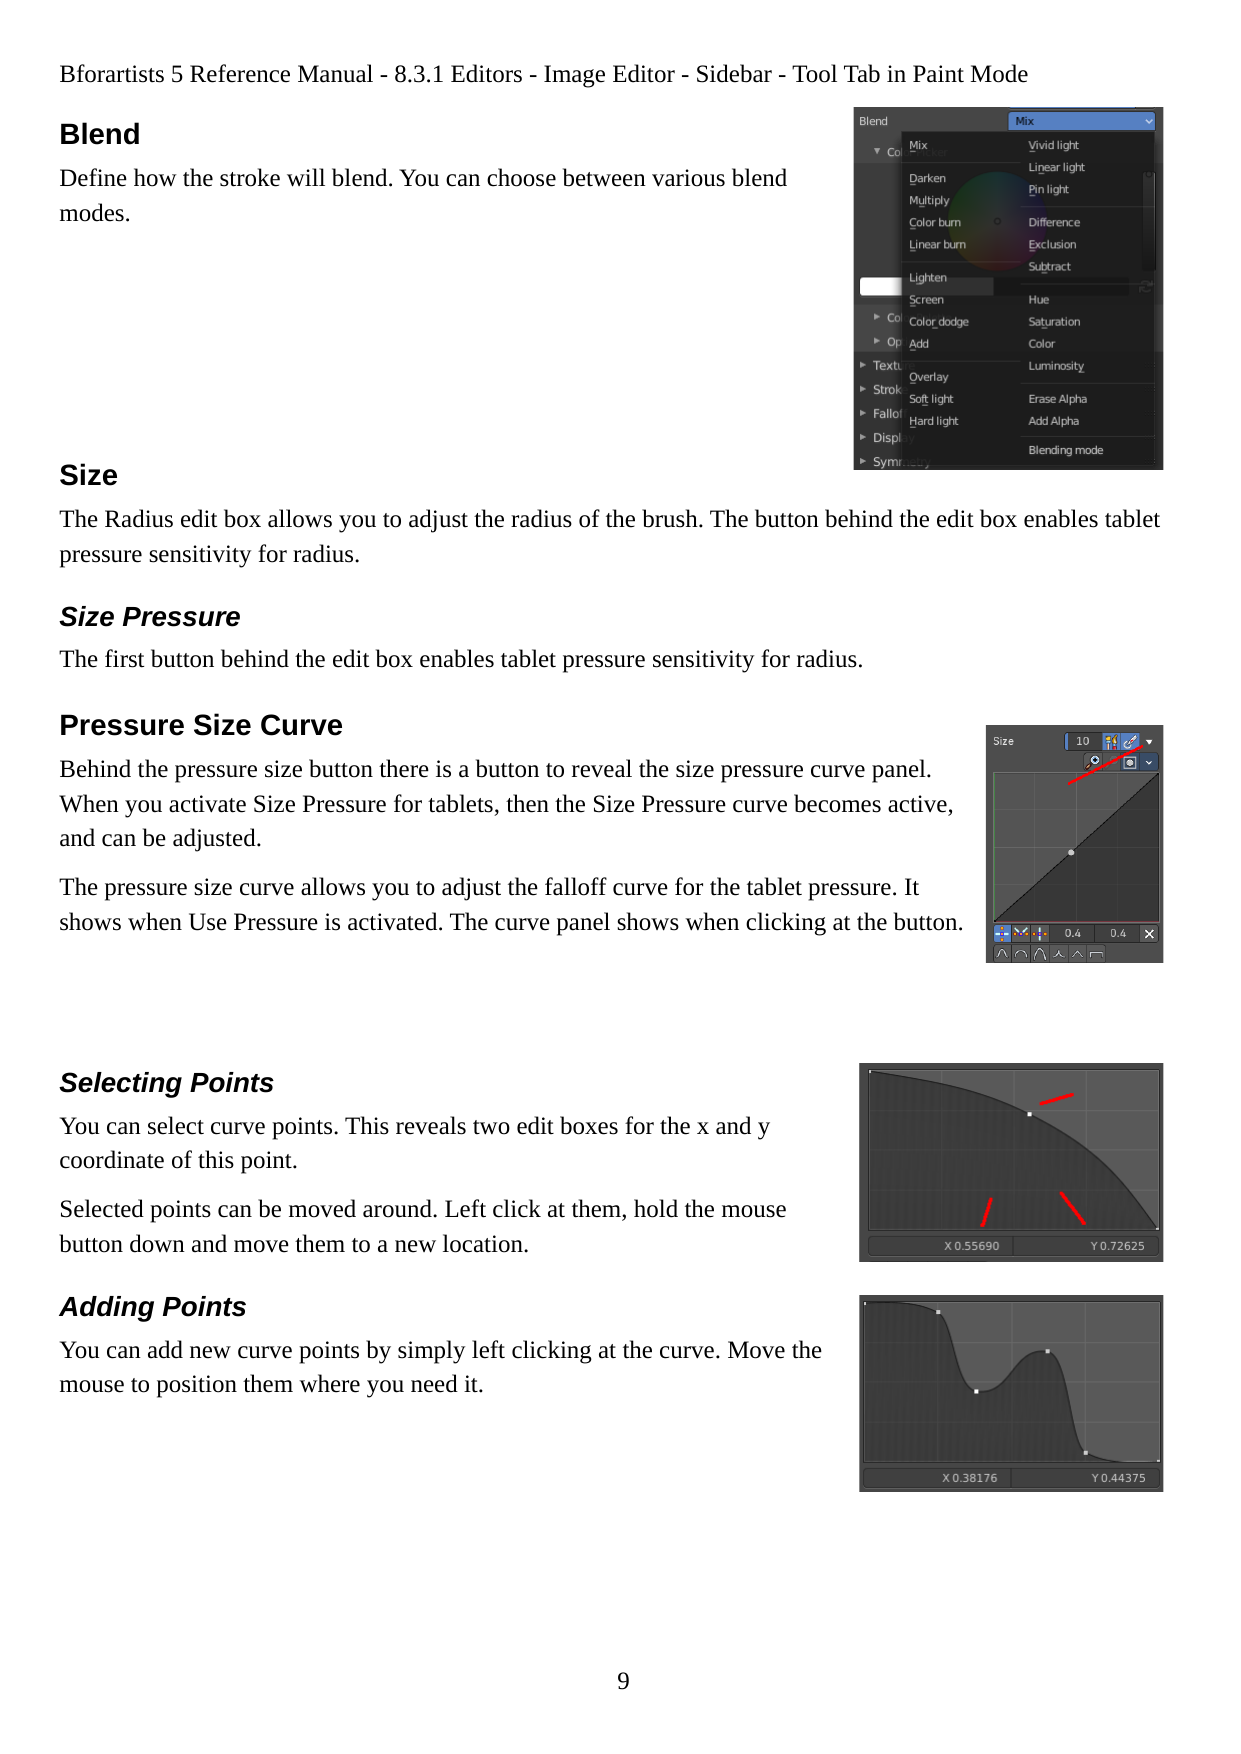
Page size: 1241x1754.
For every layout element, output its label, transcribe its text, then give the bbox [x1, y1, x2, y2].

text You can select curve points. This reveals two edit boxes for the x and y coordinate of this point. [59, 1111, 859, 1174]
picture [985, 725, 1164, 963]
text The first button behind the edit box enables tablet pressure sensitivity for radius. [59, 644, 1181, 673]
text You can add new curve points by simply left clicking at the curve. Move the mouse to position them where you need it. [59, 1335, 859, 1398]
text Selected points can be moved around. Left click at them, hold the mouse button down and move them to a new location. [59, 1194, 859, 1258]
subtitle Size [59, 458, 1181, 492]
subtitle Blend [59, 117, 853, 151]
picture [853, 107, 1164, 470]
text Define how the stroke will blend. You can choose between various blend modes. [59, 163, 853, 227]
subtitle [1164, 117, 1181, 151]
subtitle Selecting Points [59, 1067, 859, 1098]
picture [859, 1295, 1164, 1492]
subtitle Pressure Size Curve [59, 708, 1181, 742]
subtitle Adding Points [59, 1291, 1181, 1322]
text The Radius edit box allows you to adjust the radius of the brush. The button behind the edit box enables tablet pressure sensitivity for radius. [59, 504, 1181, 567]
subtitle Size Pressure [59, 600, 1181, 632]
subtitle [1164, 1067, 1181, 1098]
text Behind the pressure size button there is a button to reveal the size pressure curve panel. When you activate Size Pressure for tablets, then the Size Pressure curve becomes active, and can be adjusted. [59, 754, 985, 852]
picture [859, 1063, 1164, 1262]
text The pressure size curve allows you to adjust the falloff curve for the tablet pressure. It shows when Use Pressure is activated. The curve panel shows when clicking at the button. [59, 872, 985, 936]
